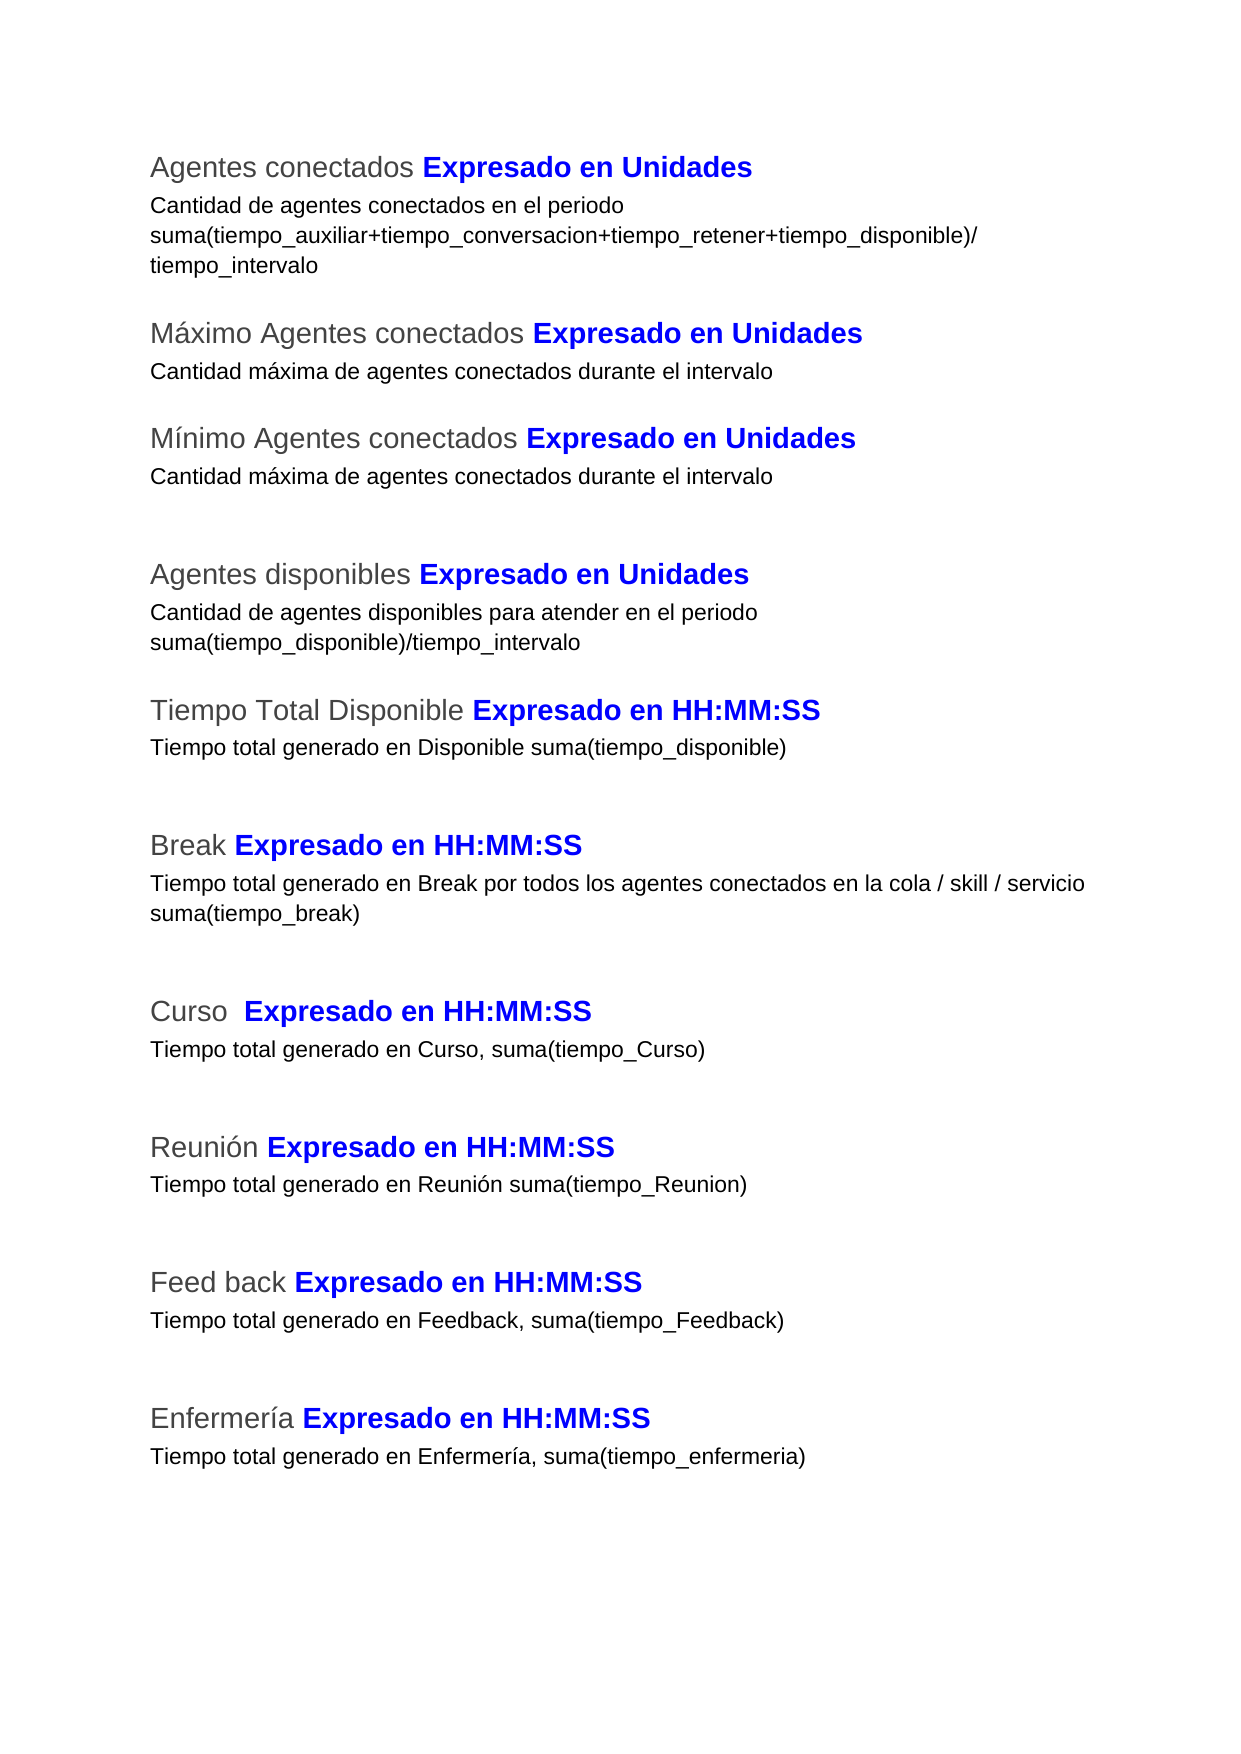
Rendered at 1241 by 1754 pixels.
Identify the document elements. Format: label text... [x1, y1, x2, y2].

text suma(tiempo_break) [150, 900, 1090, 927]
text Cantidad de agentes conectados en el periodo suma(tiempo_auxiliar+tiempo_conversacion+tiempo_retener+tiempo_disponible)/tiempo_intervalo [150, 192, 1090, 279]
subtitle Mínimo Agentes conectados Expresado en Unidades [150, 421, 1090, 455]
subtitle Feed back Expresado en HH:MM:SS [150, 1265, 1090, 1299]
text Tiempo total generado en Enfermería, suma(tiempo_enfermeria) [150, 1443, 1090, 1469]
subtitle Agentes disponibles Expresado en Unidades [150, 557, 1090, 590]
text Tiempo total generado en Curso, suma(tiempo_Curso) [150, 1036, 1090, 1062]
subtitle Curso Expresado en HH:MM:SS [150, 994, 1090, 1027]
text Tiempo total generado en Disponible suma(tiempo_disponible) [150, 734, 1090, 761]
subtitle Reunión Expresado en HH:MM:SS [150, 1129, 1090, 1163]
text Tiempo total generado en Break por todos los agentes conectados en la cola / skill / servicio [150, 870, 1090, 896]
subtitle Tiempo Total Disponible Expresado en HH:MM:SS [150, 692, 1090, 726]
subtitle Enfermería Expresado en HH:MM:SS [150, 1401, 1090, 1434]
subtitle Agentes conectados Expresado en Unidades [150, 150, 1090, 183]
text Tiempo total generado en Feedback, suma(tiempo_Feedback) [150, 1307, 1090, 1333]
text Cantidad máxima de agentes conectados durante el intervalo [150, 358, 1090, 384]
subtitle Break Expresado en HH:MM:SS [150, 828, 1090, 862]
text Cantidad de agentes disponibles para atender en el periodo suma(tiempo_disponible)/tiempo_intervalo [150, 599, 1090, 655]
text Cantidad máxima de agentes conectados durante el intervalo [150, 463, 1090, 520]
subtitle Máximo Agentes conectados Expresado en Unidades [150, 316, 1090, 349]
text Tiempo total generado en Reunión suma(tiempo_Reunion) [150, 1171, 1090, 1198]
